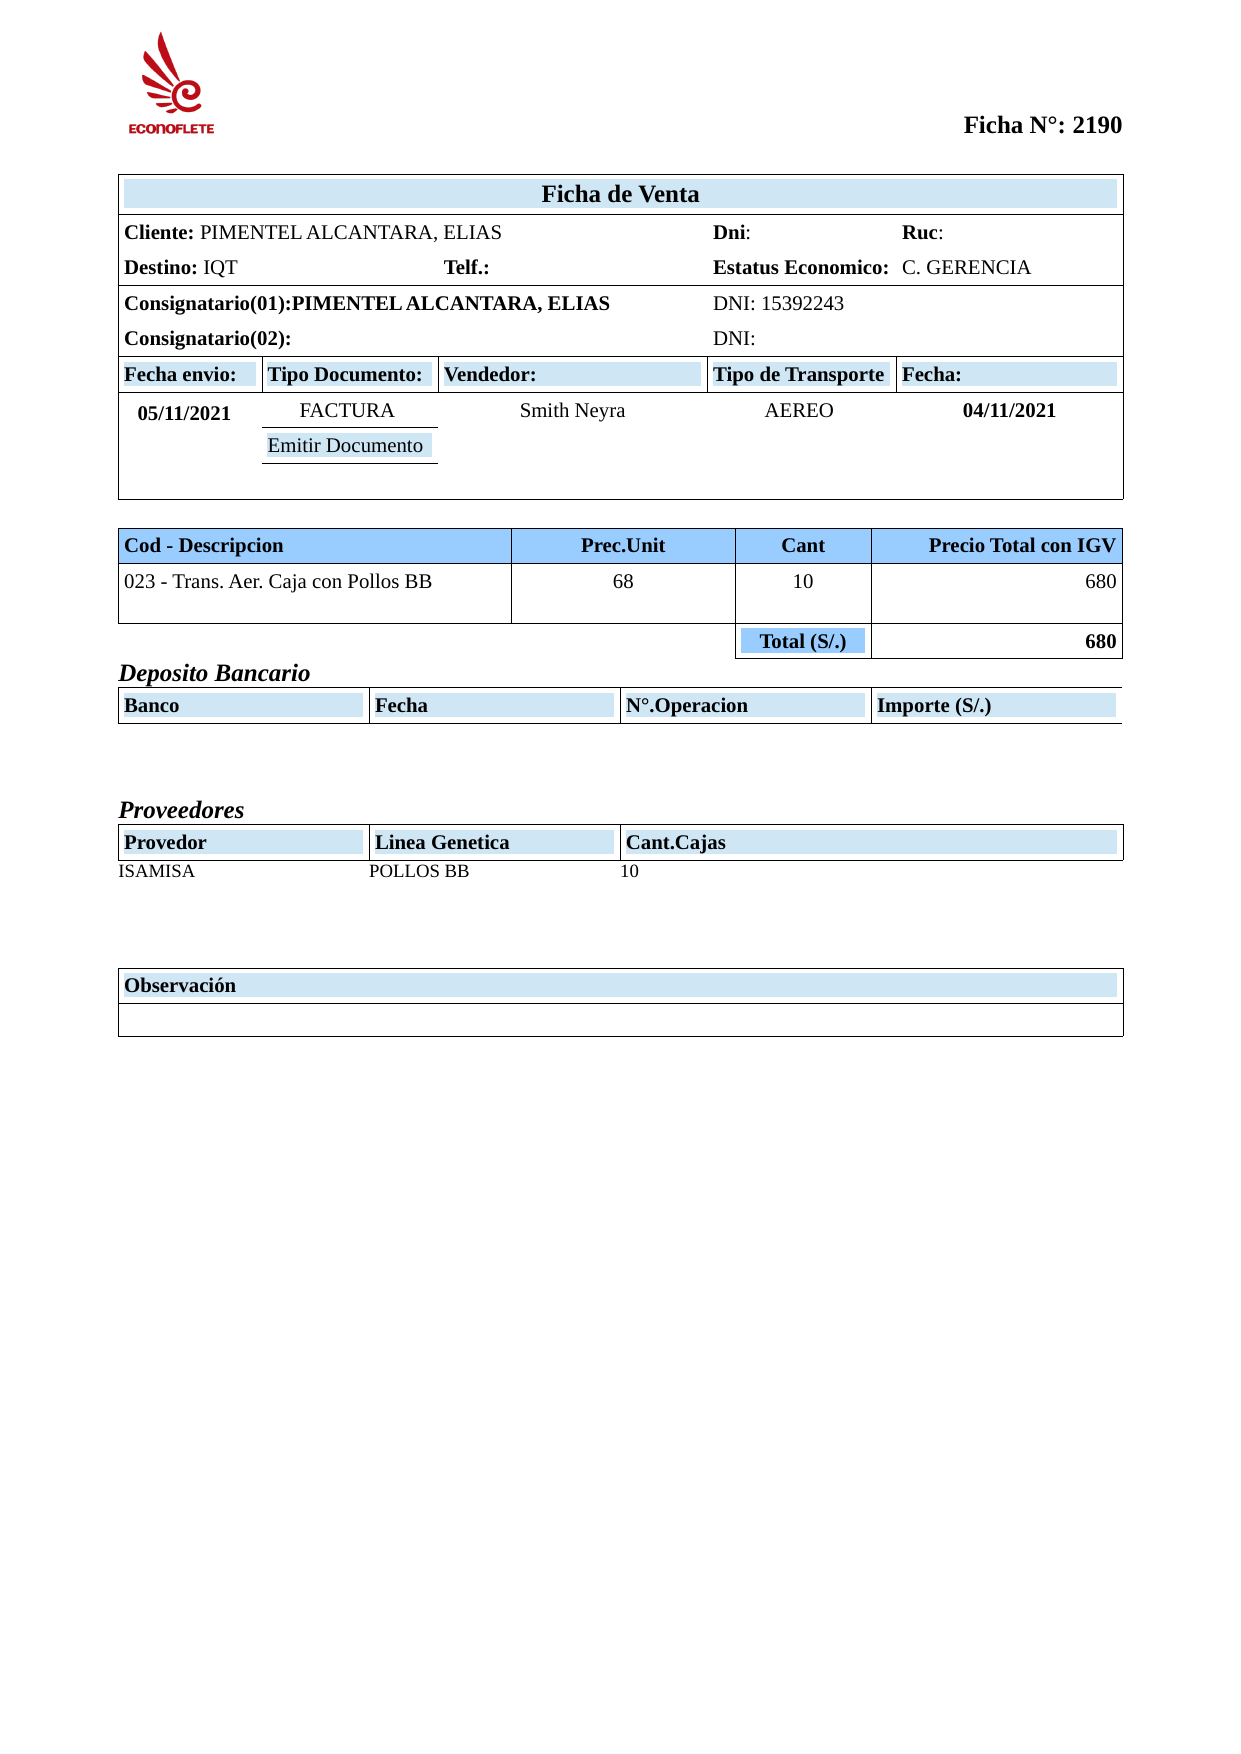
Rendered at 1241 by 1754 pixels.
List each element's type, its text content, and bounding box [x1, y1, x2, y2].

table_cell [262, 464, 438, 498]
table_cell [369, 924, 620, 946]
table_cell 680 [872, 564, 1122, 623]
table_cell [511, 624, 735, 658]
table_cell [369, 881, 620, 903]
table_cell [369, 747, 620, 771]
table_cell 04/11/2021 [896, 393, 1123, 498]
text Deposito Bancario [118, 658, 1122, 687]
table_cell Consignatario(01):PIMENTEL ALCANTARA, ELIAS [119, 286, 707, 321]
table_cell Ruc: [896, 215, 1123, 249]
table_cell 10 [736, 564, 871, 623]
table_cell [871, 747, 1122, 771]
table_cell [620, 724, 871, 747]
table_header Cant [736, 529, 871, 563]
table_header Precio Total con IGV [872, 529, 1122, 563]
table_cell Smith Neyra [438, 393, 707, 498]
table_cell C. GERENCIA [896, 249, 1123, 285]
table_cell [118, 924, 369, 946]
table_header Cant.Cajas [621, 825, 1123, 859]
table_cell Fecha envio: [119, 357, 262, 392]
table_cell [118, 724, 369, 747]
table_header Linea Genetica [370, 825, 620, 859]
text Proveedores [118, 795, 1122, 824]
table_cell [119, 1004, 1123, 1036]
table_cell Vendedor: [439, 357, 707, 392]
table_cell [118, 881, 369, 903]
table_header Ficha de Venta [119, 175, 1123, 214]
table_header Cod - Descripcion [119, 529, 511, 563]
table_cell DNI: 15392243 [707, 286, 1123, 321]
table_cell [369, 771, 620, 795]
table_cell [620, 924, 1123, 946]
table_cell [118, 903, 369, 924]
table_header Provedor [119, 825, 369, 859]
table_header N°.Operacion [621, 688, 871, 723]
table_cell Tipo Documento: [263, 357, 438, 392]
table_cell 10 [620, 861, 1123, 881]
table_cell [620, 771, 871, 795]
table_header Fecha [370, 688, 620, 723]
table_cell [118, 946, 369, 967]
table_cell [620, 881, 1123, 903]
table_cell DNI: [707, 321, 1123, 356]
table_cell [118, 771, 369, 795]
table_cell ISAMISA [118, 861, 369, 881]
table_cell Total (S/.) [736, 624, 871, 658]
table_cell [871, 771, 1122, 795]
table_cell [369, 903, 620, 924]
table_cell Tipo de Transporte [708, 357, 896, 392]
table_cell Telf.: [438, 249, 707, 285]
table_cell POLLOS BB [369, 861, 620, 881]
table_cell [620, 747, 871, 771]
table_cell Cliente: PIMENTEL ALCANTARA, ELIAS [119, 215, 707, 249]
table_cell Consignatario(02): [119, 321, 707, 356]
table_cell Emitir Documento [262, 428, 438, 463]
table_cell 68 [512, 564, 735, 623]
table_cell [620, 946, 1123, 967]
picture [118, 31, 225, 134]
table_cell AEREO [707, 393, 896, 498]
table_cell 023 - Trans. Aer. Caja con Pollos BB [119, 564, 511, 623]
table_header Importe (S/.) [872, 688, 1122, 723]
table_cell [871, 724, 1122, 747]
table_cell 680 [872, 624, 1122, 658]
table_cell [620, 903, 1123, 924]
table_cell Dni: [707, 215, 896, 249]
table_cell Destino: IQT [119, 249, 438, 285]
table_header Observación [119, 969, 1123, 1003]
table_header Banco [119, 688, 369, 723]
table_cell FACTURA [262, 393, 438, 427]
table_cell Fecha: [897, 357, 1123, 392]
table_cell [369, 724, 620, 747]
table_cell [369, 946, 620, 967]
table_cell [118, 624, 511, 658]
table_cell 05/11/2021 [119, 393, 262, 498]
table_cell Estatus Economico: [707, 249, 896, 285]
table_header Prec.Unit [512, 529, 735, 563]
table_cell [118, 747, 369, 771]
